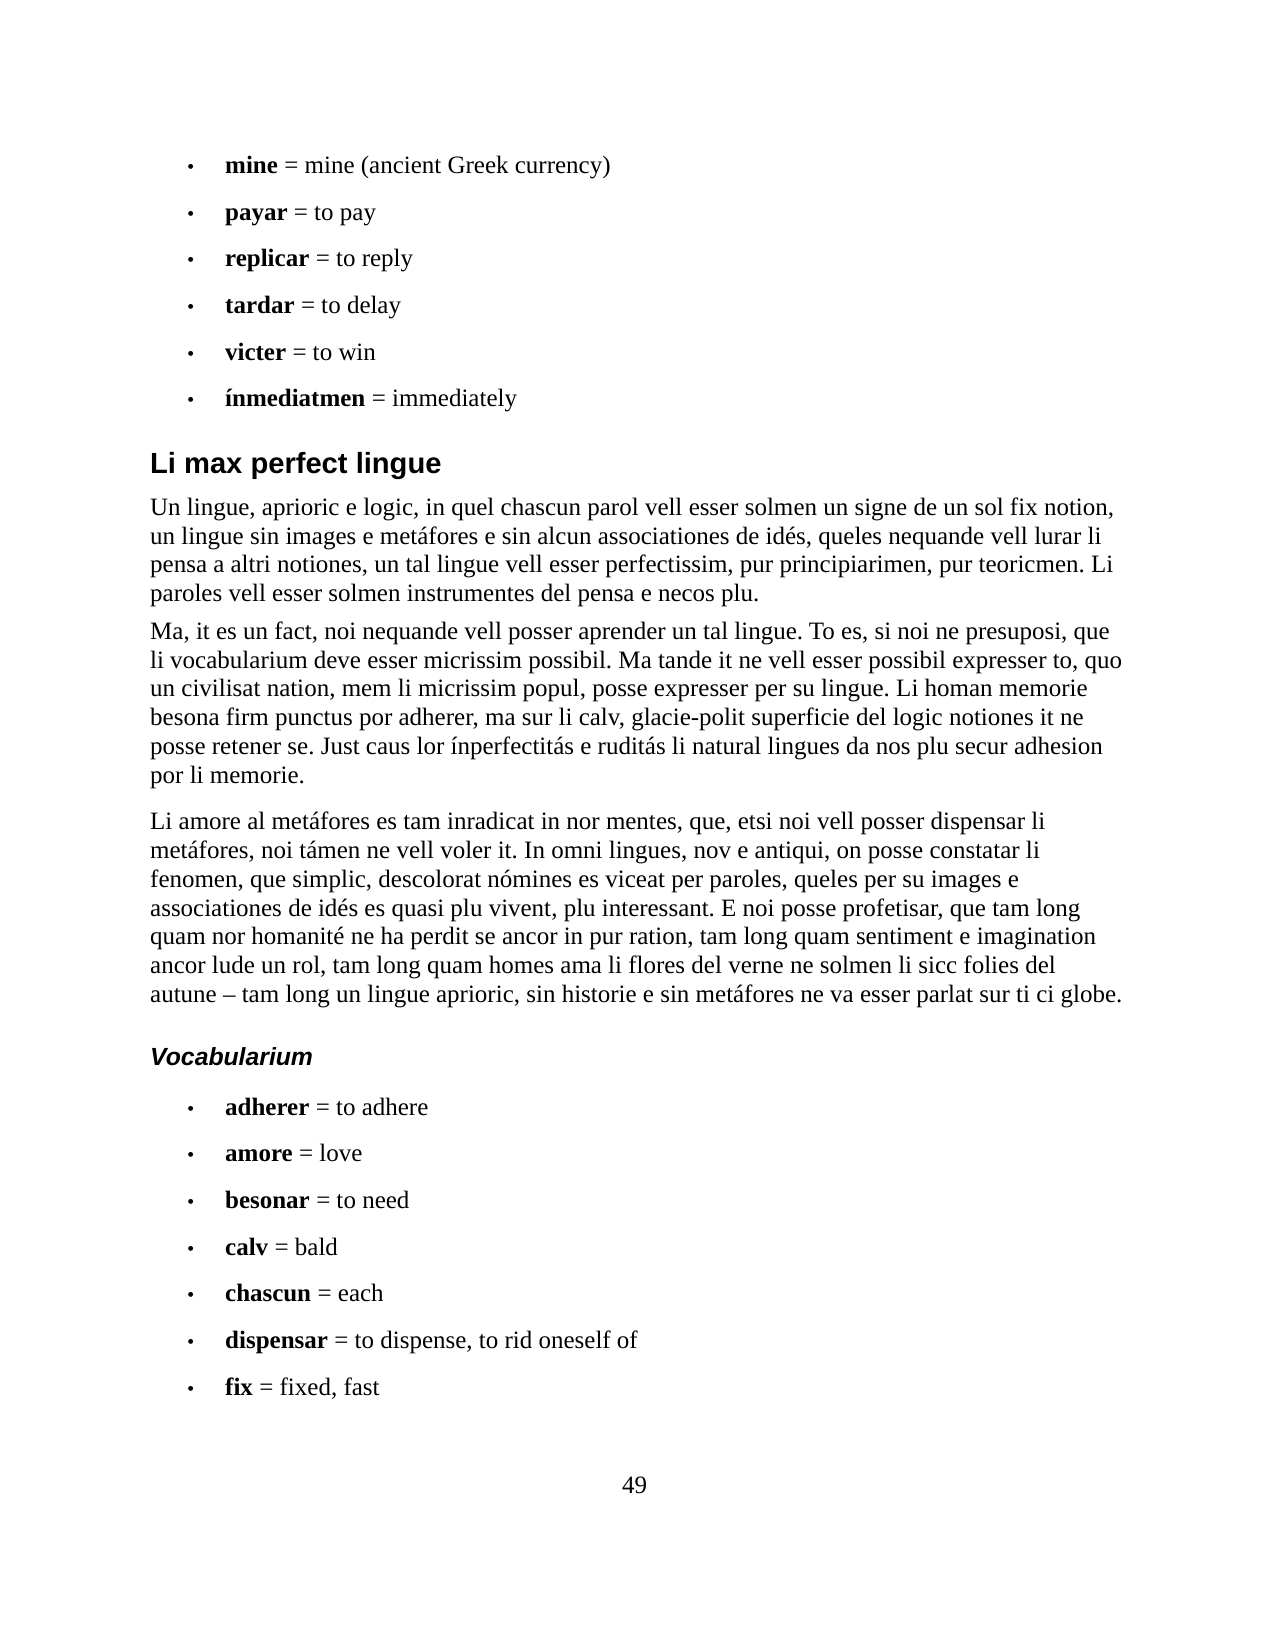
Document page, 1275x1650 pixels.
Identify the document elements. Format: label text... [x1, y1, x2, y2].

list adherer = to adhere [187, 1092, 1125, 1120]
text Li amore al metáfores es tam inradicat in nor mentes, que, etsi noi vell posser dispensar li metáfores, noi támen ne vell voler it. In omni lingues, nov e antiqui, on posse constatar li fenomen, que simplic, descolorat nómines es viceat per paroles, queles per su images e associationes de idés es quasi plu vivent, plu interessant. E noi posse profetisar, que tam long quam nor homanité ne ha perdit se ancor in pur ration, tam long quam sentiment e imagination ancor lude un rol, tam long quam homes ama li flores del verne ne solmen li sicc folies del autune – tam long un lingue aprioric, sin historie e sin metáfores ne va esser parlat sur ti ci globe. [150, 806, 1125, 1008]
subtitle Vocabularium [150, 1042, 1125, 1070]
list calv = bald [187, 1232, 1125, 1260]
list mine = mine (ancient Greek currency) [187, 150, 1125, 179]
text Ma, it es un fact, noi nequande vell posser aprender un tal lingue. To es, si noi ne presuposi, que li vocabularium deve esser micrissim possibil. Ma tande it ne vell esser possibil expresser to, quo un civilisat nation, mem li micrissim popul, posse expresser per su lingue. Li homan memorie besona firm punctus por adherer, ma sur li calv, glacie-polit superficie del logic notiones it ne posse retener se. Just caus lor ínperfectitás e ruditás li natural lingues da nos plu secur adhesion por li memorie. [150, 616, 1125, 788]
list dispensar = to dispense, to rid oneself of [187, 1325, 1125, 1354]
list payar = to pay [187, 197, 1125, 225]
list ínmediatmen = immediately [187, 383, 1125, 412]
list victer = to win [187, 337, 1125, 365]
list replicar = to reply [187, 243, 1125, 272]
text Un lingue, aprioric e logic, in quel chascun parol vell esser solmen un signe de un sol fix notion, un lingue sin images e metáfores e sin alcun associationes de idés, queles nequande vell lurar li pensa a altri notiones, un tal lingue vell esser perfectissim, pur principiarimen, pur teoricmen. Li paroles vell esser solmen instrumentes del pensa e necos plu. [150, 492, 1125, 607]
list fix = fixed, fast [187, 1372, 1125, 1400]
subtitle Li max perfect lingue [150, 446, 1125, 479]
list tardar = to delay [187, 290, 1125, 319]
list chascun = each [187, 1278, 1125, 1307]
list amore = love [187, 1138, 1125, 1167]
list besonar = to need [187, 1185, 1125, 1214]
